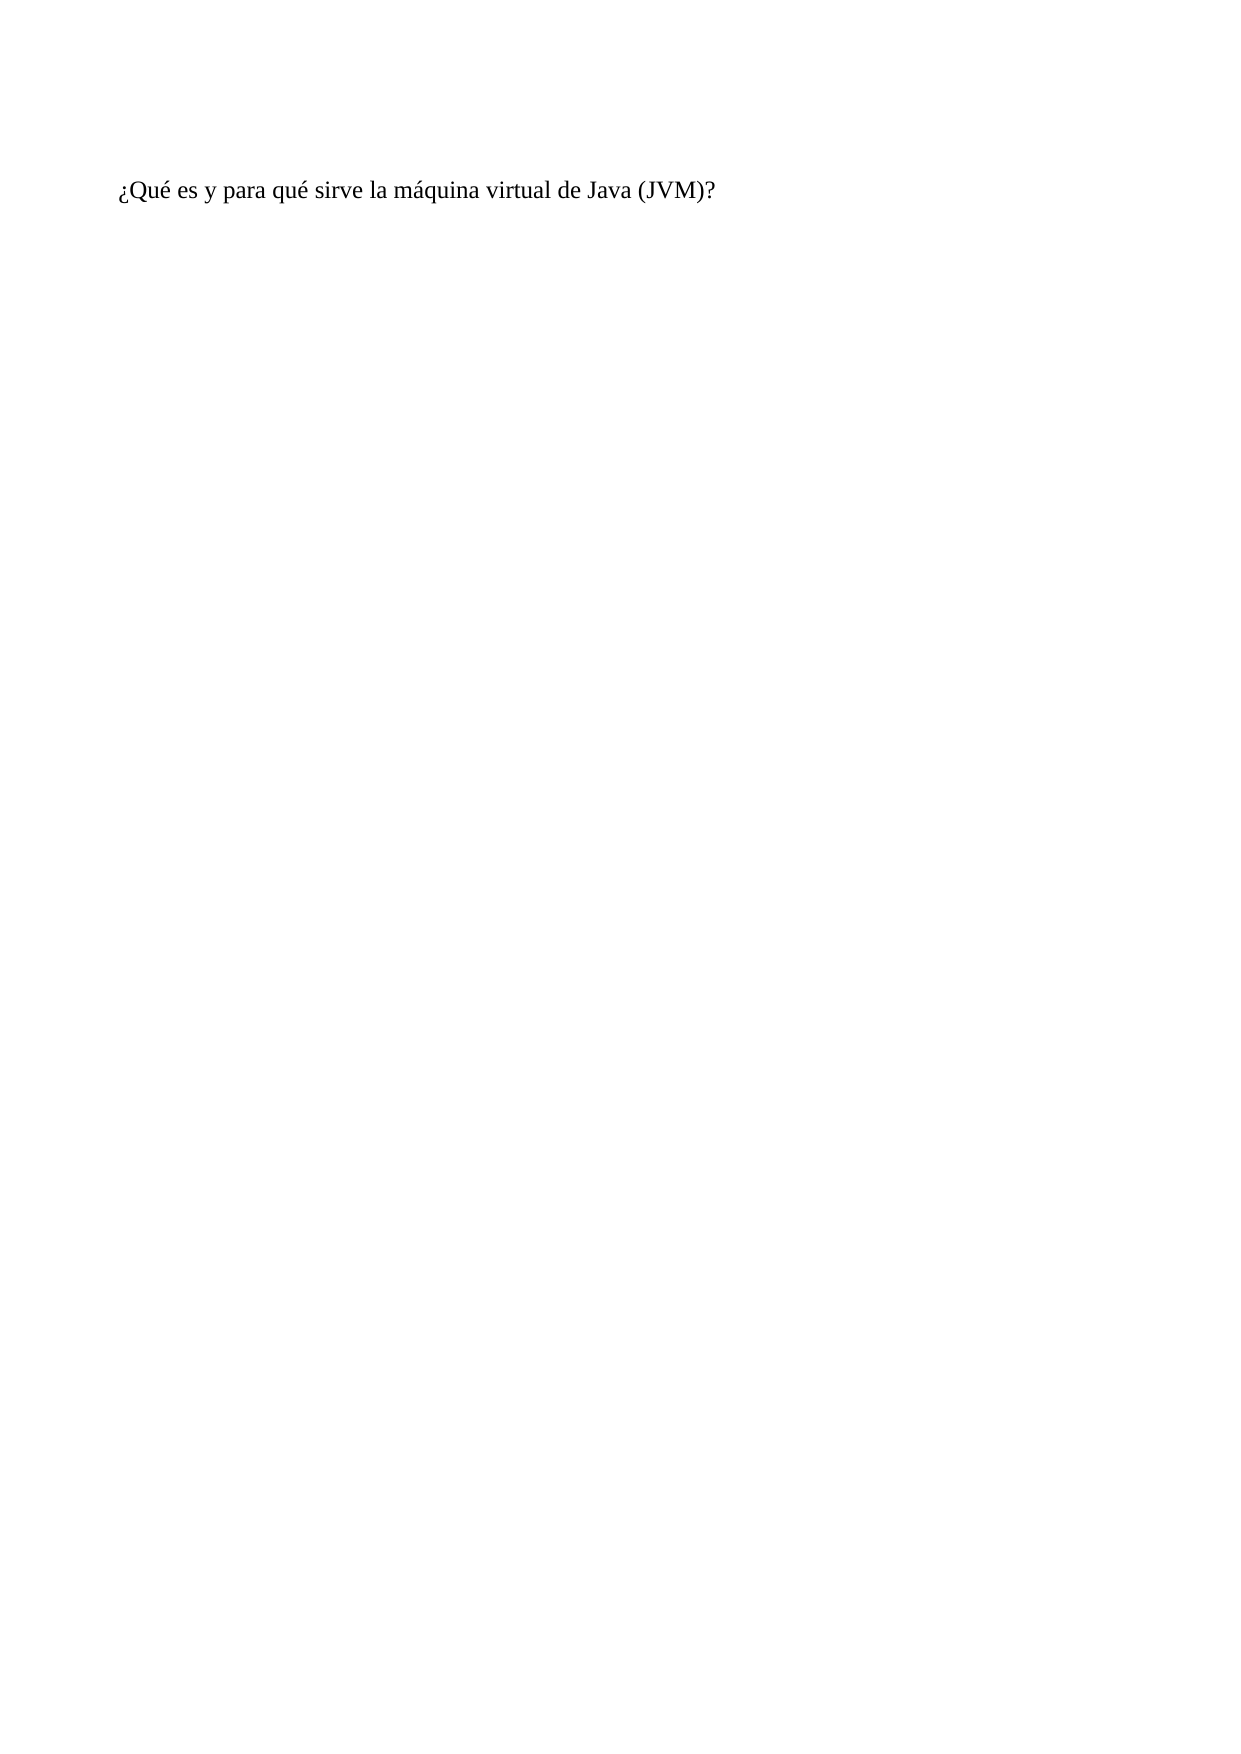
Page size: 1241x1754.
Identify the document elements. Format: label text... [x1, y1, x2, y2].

text ¿Qué es y para qué sirve la máquina virtual de Java (JVM)? [118, 176, 1122, 204]
